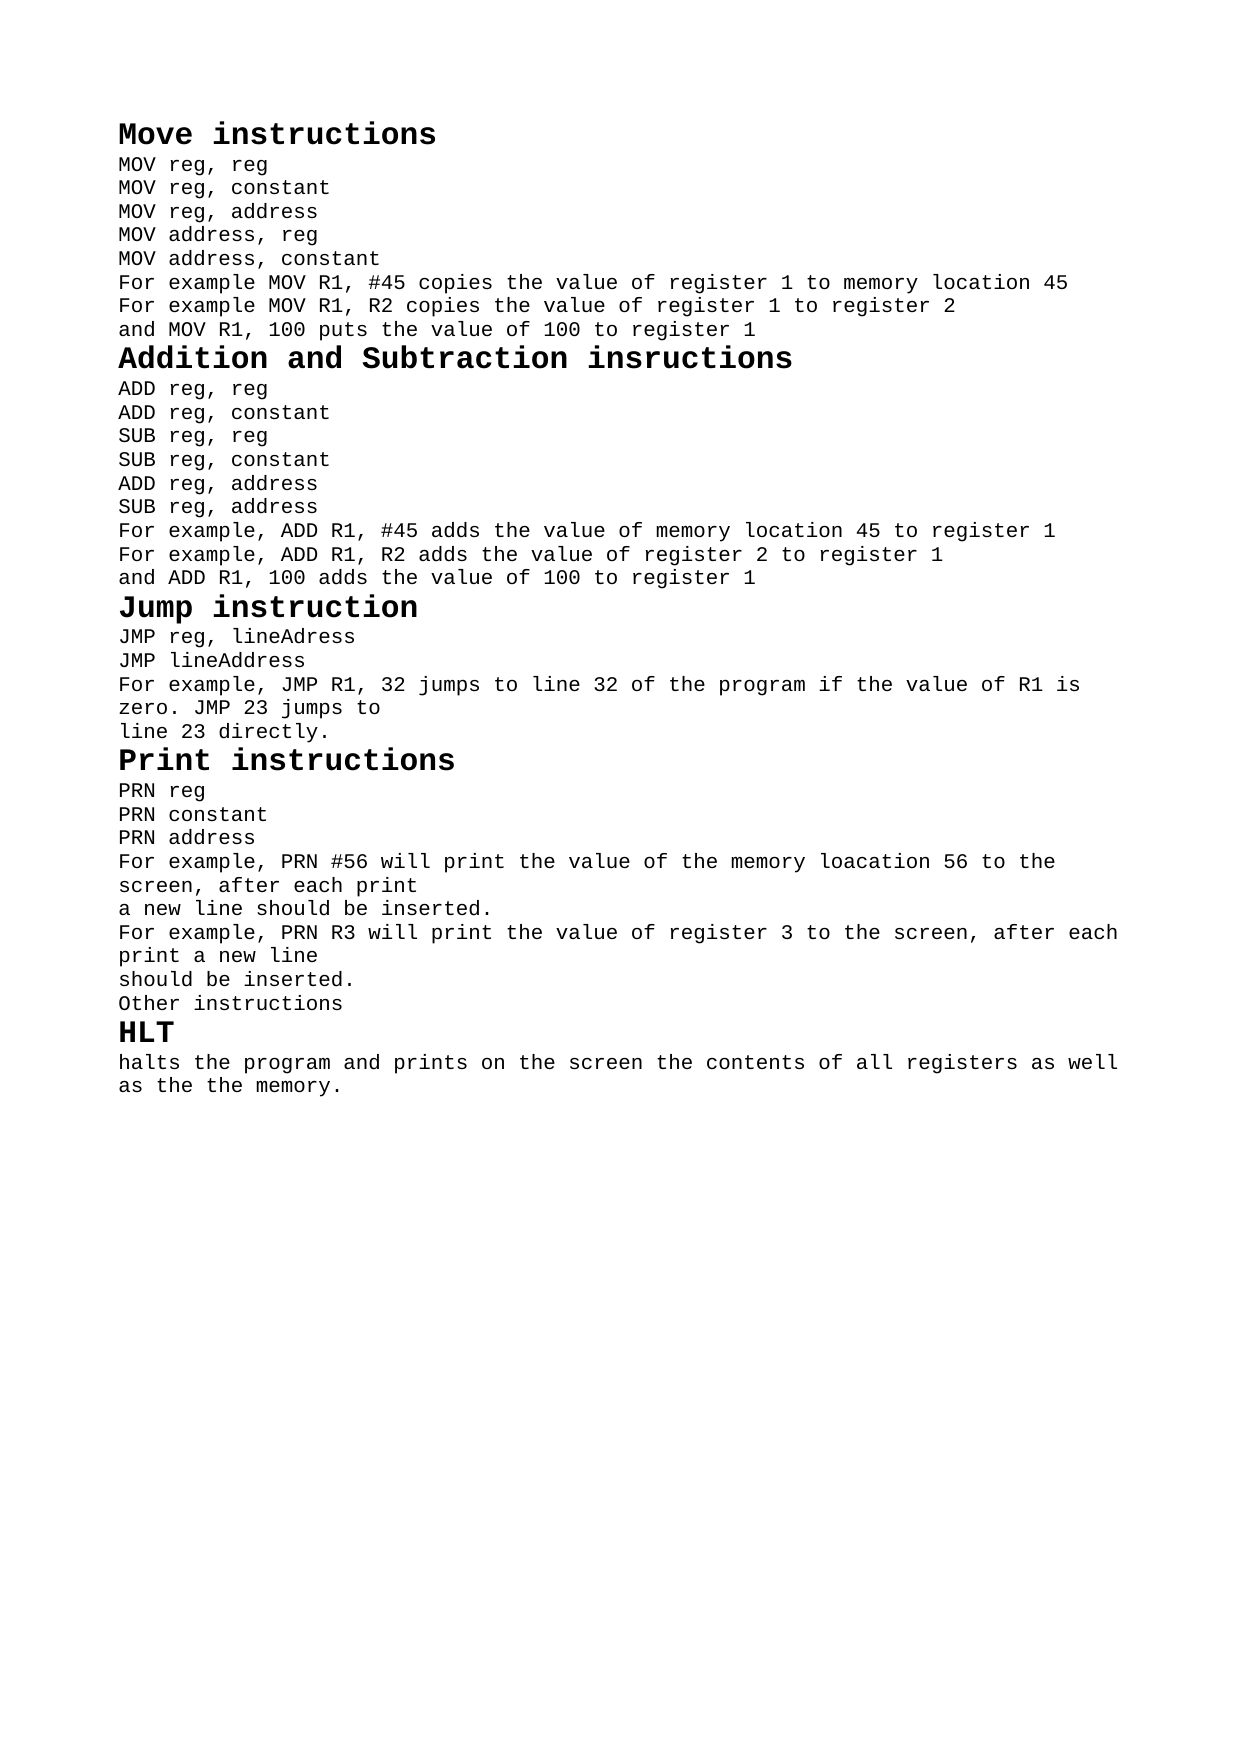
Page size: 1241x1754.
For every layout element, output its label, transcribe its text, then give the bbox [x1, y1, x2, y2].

text PRN reg [118, 780, 1122, 804]
text Print instructions [118, 744, 1122, 780]
text ADD reg, constant [118, 402, 1122, 425]
text Other instructions [118, 993, 1122, 1016]
text For example MOV R1, R2 copies the value of register 1 to register 2 [118, 295, 1122, 319]
text MOV address, constant [118, 248, 1122, 272]
text For example, PRN R3 will print the value of register 3 to the screen, after each print a new line [118, 922, 1122, 969]
text Move instructions [118, 118, 1122, 153]
text ADD reg, reg [118, 378, 1122, 402]
text MOV reg, constant [118, 177, 1122, 201]
text MOV reg, reg [118, 153, 1122, 177]
text For example, ADD R1, #45 adds the value of memory location 45 to register 1 [118, 520, 1122, 544]
text SUB reg, constant [118, 449, 1122, 473]
text For example MOV R1, #45 copies the value of register 1 to memory location 45 [118, 272, 1122, 295]
text PRN address [118, 827, 1122, 851]
text For example, ADD R1, R2 adds the value of register 2 to register 1 [118, 544, 1122, 567]
text Jump instruction [118, 591, 1122, 626]
text halts the program and prints on the screen the contents of all registers as well as the the memory. [118, 1052, 1122, 1099]
text Addition and Subtraction insructions [118, 343, 1122, 378]
text HLT [118, 1016, 1122, 1052]
text For example, JMP R1, 32 jumps to line 32 of the program if the value of R1 is zero. JMP 23 jumps to [118, 674, 1122, 721]
text SUB reg, reg [118, 425, 1122, 449]
text should be inserted. [118, 969, 1122, 993]
text ADD reg, address [118, 473, 1122, 496]
text and ADD R1, 100 adds the value of 100 to register 1 [118, 567, 1122, 591]
text and MOV R1, 100 puts the value of 100 to register 1 [118, 319, 1122, 343]
text For example, PRN #56 will print the value of the memory loacation 56 to the screen, after each print [118, 851, 1122, 898]
text SUB reg, address [118, 496, 1122, 520]
text line 23 directly. [118, 721, 1122, 744]
text JMP reg, lineAdress [118, 626, 1122, 650]
text PRN constant [118, 804, 1122, 827]
text a new line should be inserted. [118, 898, 1122, 922]
text MOV address, reg [118, 224, 1122, 248]
text JMP lineAddress [118, 650, 1122, 674]
text MOV reg, address [118, 201, 1122, 224]
